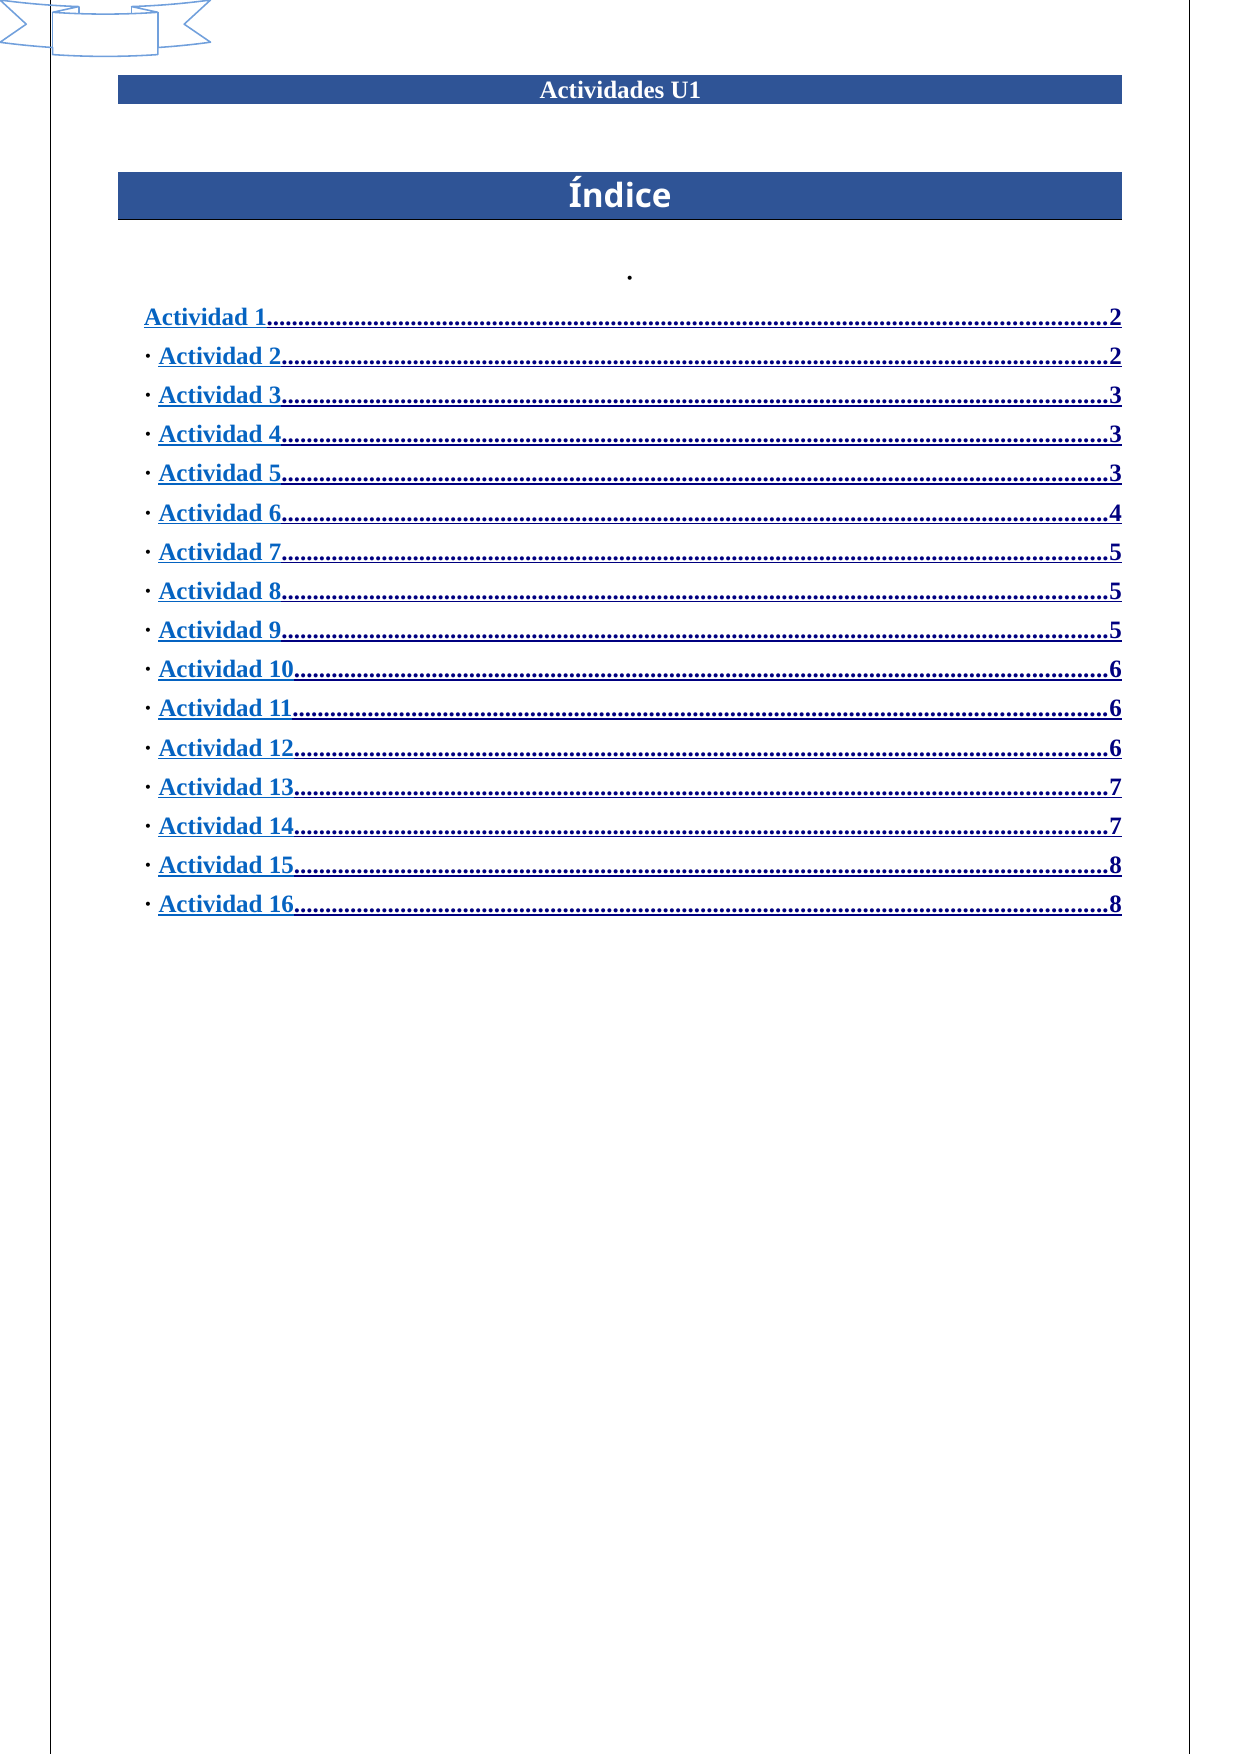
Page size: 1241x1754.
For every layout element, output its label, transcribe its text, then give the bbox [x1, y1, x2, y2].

text · Actividad 14 7 [143, 811, 1122, 840]
text · Actividad 11 6 [143, 693, 1122, 722]
text · Actividad 2 2 [143, 341, 1122, 370]
text · [143, 263, 1122, 291]
text · Actividad 12 6 [143, 733, 1122, 761]
text · Actividad 8 5 [143, 576, 1122, 605]
text · Actividad 5 3 [143, 458, 1122, 487]
text · Actividad 7 5 [143, 537, 1122, 566]
text · Actividad 15 8 [143, 850, 1122, 879]
text · Actividad 4 3 [143, 419, 1122, 448]
text Actividad 1 2 [143, 302, 1122, 327]
text · Actividad 13 7 [143, 772, 1122, 801]
text · Actividad 6 4 [143, 498, 1122, 526]
text · Actividad 3 3 [143, 380, 1122, 409]
text · Actividad 10 6 [143, 654, 1122, 683]
text · Actividad 9 5 [143, 615, 1122, 644]
text · Actividad 16 8 [143, 889, 1122, 918]
text Índice [118, 172, 1122, 219]
